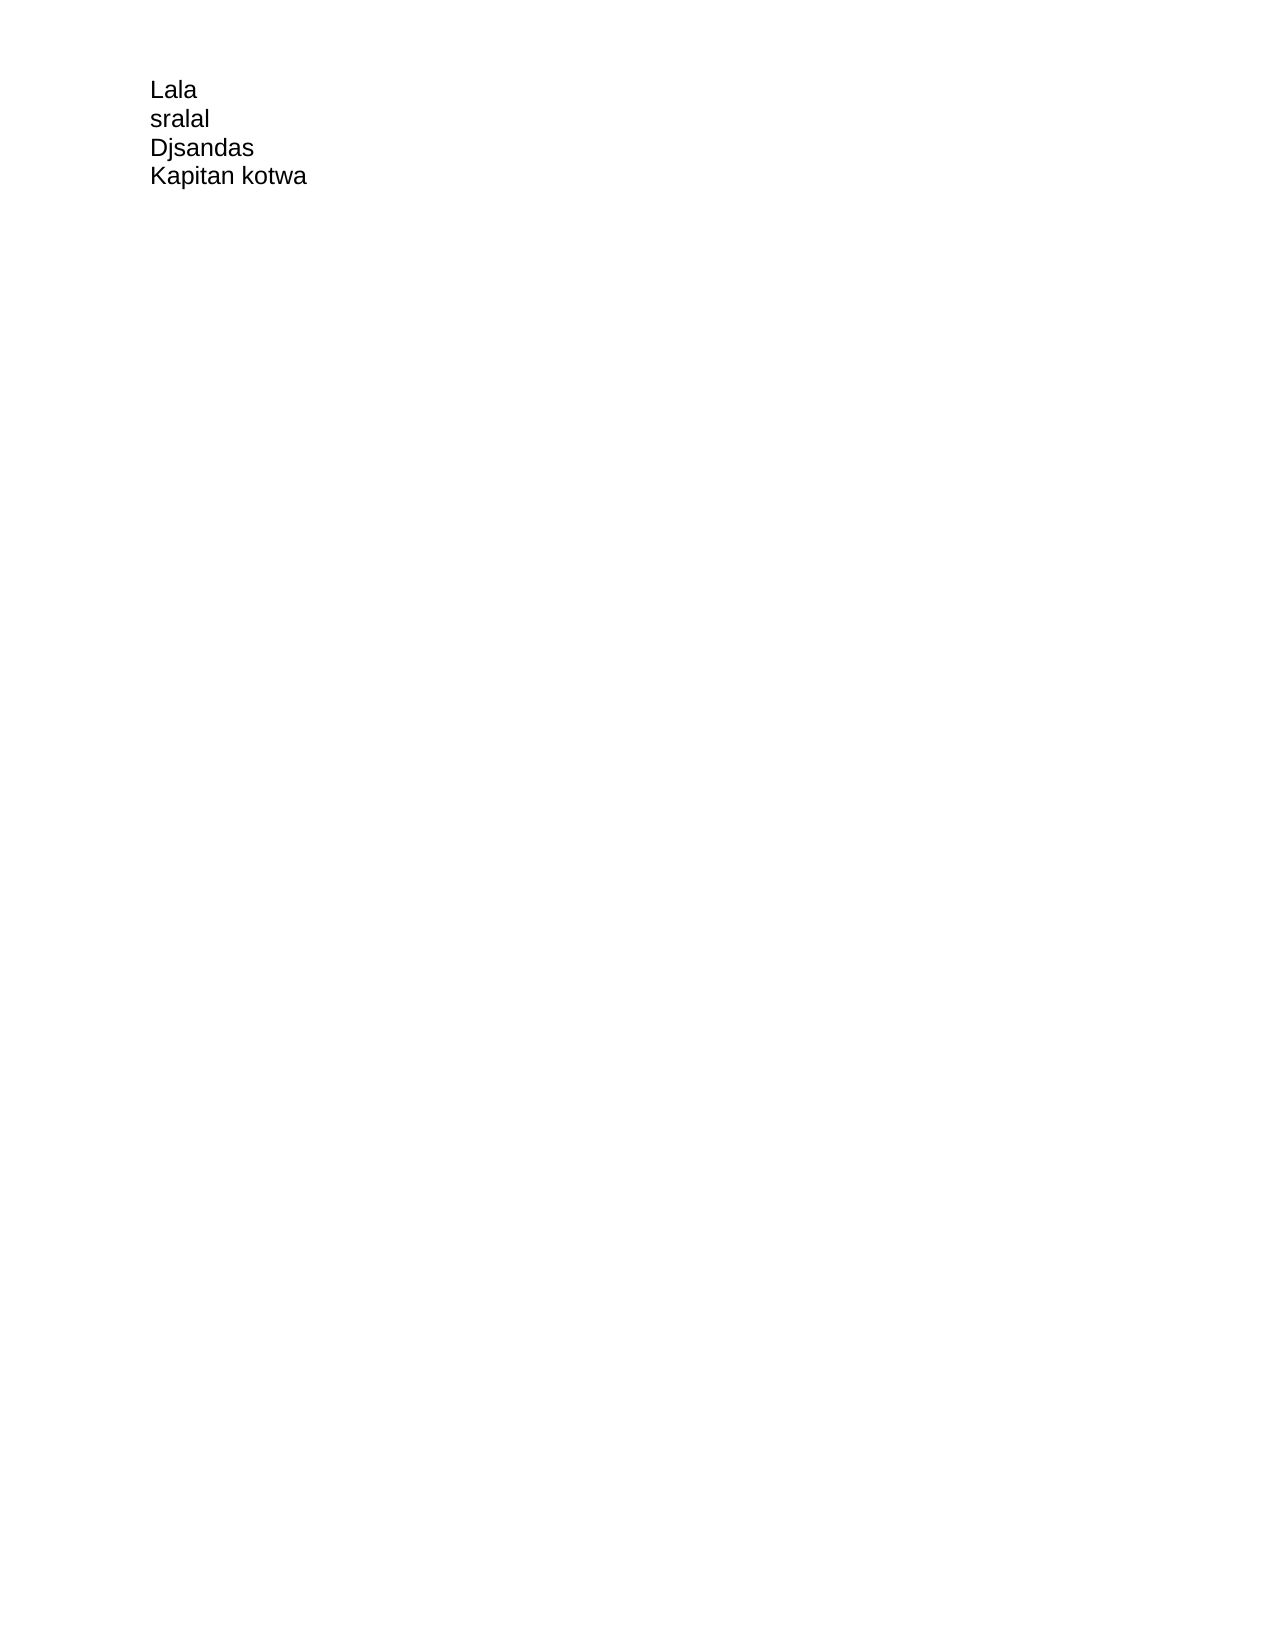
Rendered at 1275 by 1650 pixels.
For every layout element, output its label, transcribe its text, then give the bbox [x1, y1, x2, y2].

text sralal [150, 104, 1125, 132]
text Djsandas [150, 132, 1125, 161]
text Lala [150, 75, 1125, 104]
text Kapitan kotwa [150, 161, 1125, 190]
